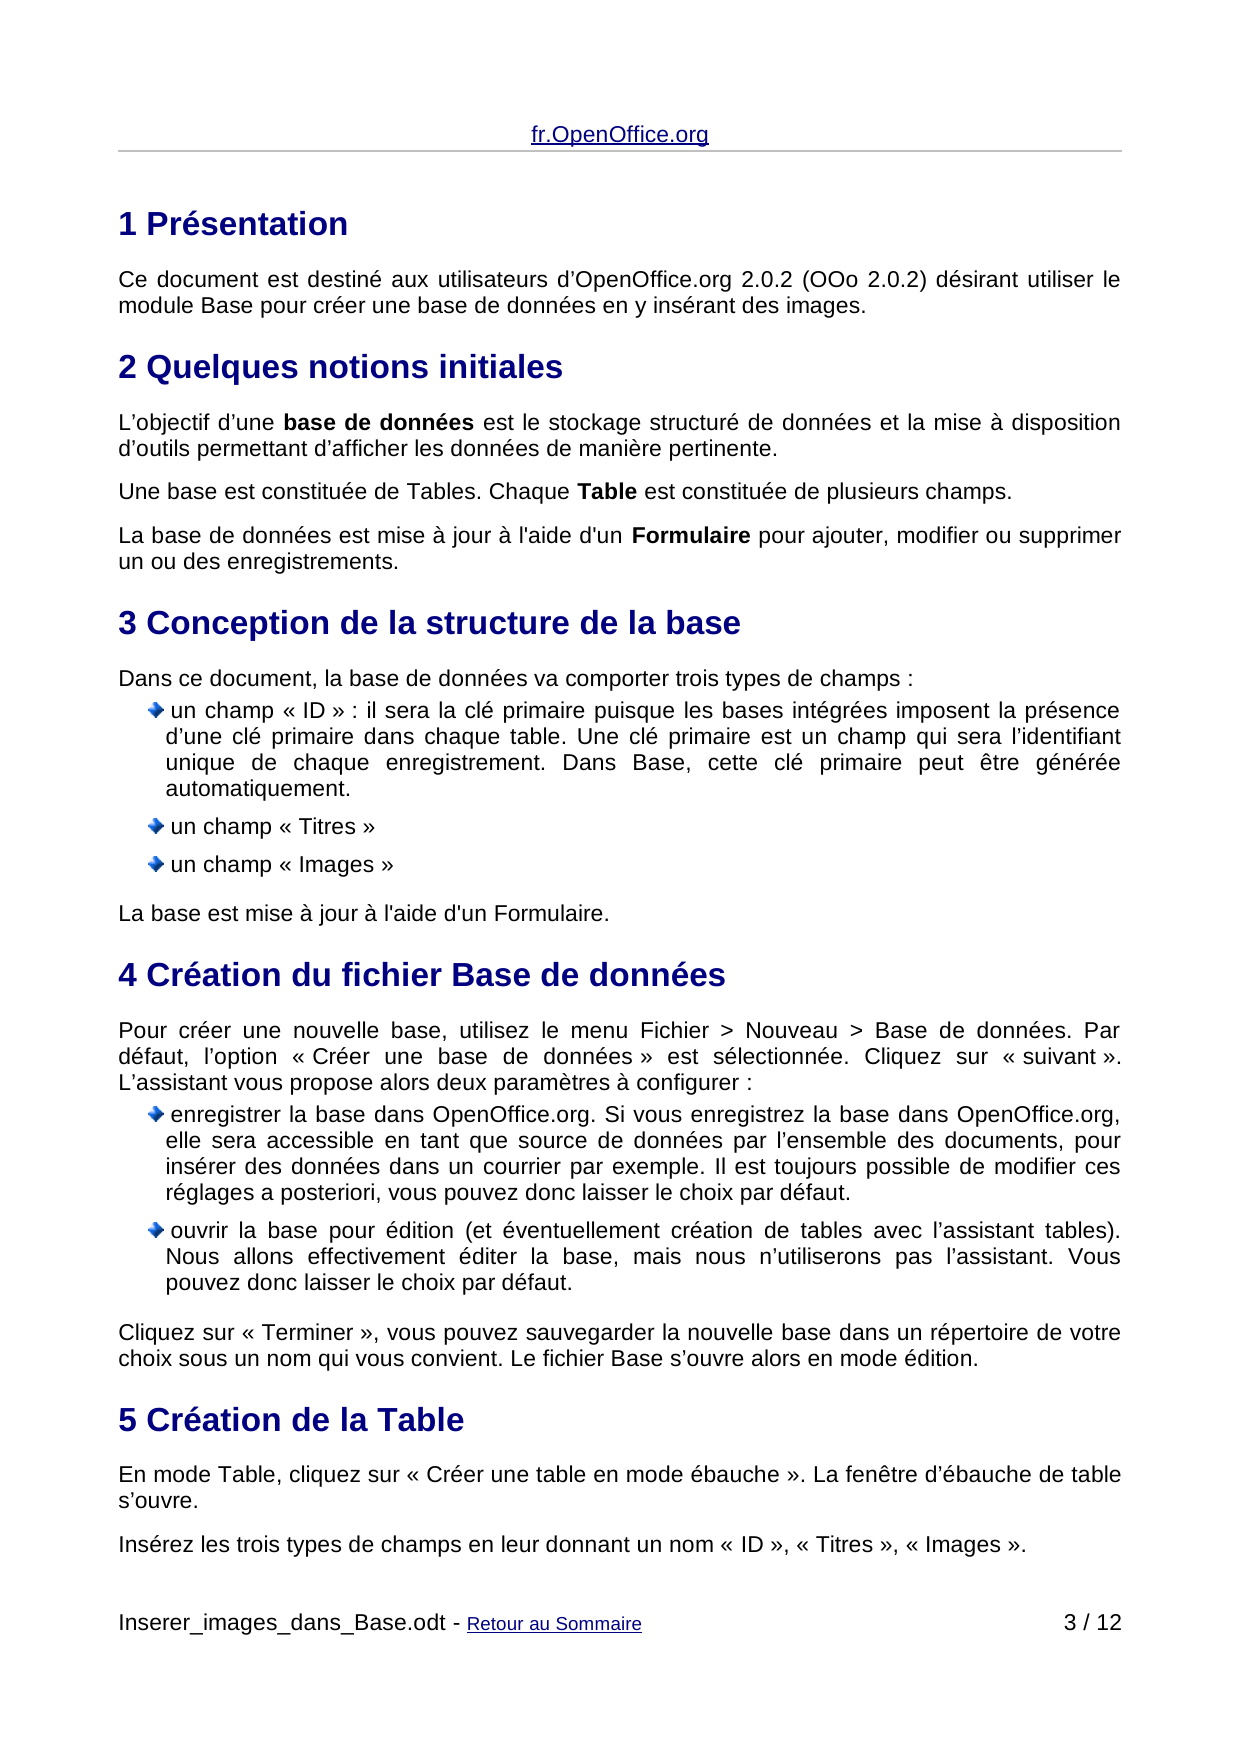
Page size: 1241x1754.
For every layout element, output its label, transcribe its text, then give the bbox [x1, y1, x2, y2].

text L’objectif d’une base de données est le stockage structuré de données et la mise à disposition d’outils permettant d’afficher les données de manière pertinente. [118, 409, 1122, 461]
text Pour créer une nouvelle base, utilisez le menu Fichier > Nouveau > Base de données. Par défaut, l’option « Créer une base de données » est sélectionnée. Cliquez sur « suivant ». L’assistant vous propose alors deux paramètres à configurer : [118, 1017, 1122, 1095]
picture [148, 818, 164, 834]
picture [148, 856, 164, 872]
text Une base est constituée de Tables. Chaque Table est constituée de plusieurs champs. [118, 479, 1122, 505]
picture [148, 702, 164, 718]
list un champ « Images » [148, 851, 1122, 877]
picture [148, 1222, 164, 1238]
list enregistrer la base dans OpenOffice.org. Si vous enregistrez la base dans OpenOffice.org, elle sera accessible en tant que source de données par l’ensemble des documents, pour insérer des données dans un courrier par exemple. Il est toujours possible de modifier ces réglages a posteriori, vous pouvez donc laisser le choix par défaut. [148, 1101, 1122, 1205]
subtitle Conception de la structure de la base [118, 604, 1122, 642]
text Cliquez sur « Terminer », vous pouvez sauvegarder la nouvelle base dans un répertoire de votre choix sous un nom qui vous convient. Le fichier Base s’ouvre alors en mode édition. [118, 1319, 1122, 1371]
text La base de données est mise à jour à l'aide d'un Formulaire pour ajouter, modifier ou supprimer un ou des enregistrements. [118, 522, 1122, 574]
subtitle Création du fichier Base de données [118, 956, 1122, 994]
text Ce document est destiné aux utilisateurs d’OpenOffice.org 2.0.2 (OOo 2.0.2) désirant utiliser le module Base pour créer une base de données en y insérant des images. [118, 266, 1122, 318]
subtitle Quelques notions initiales [118, 348, 1122, 385]
subtitle Présentation [118, 205, 1122, 243]
list un champ « Titres » [148, 813, 1122, 839]
text Insérez les trois types de champs en leur donnant un nom « ID », « Titres », « Images ». [118, 1531, 1122, 1557]
text La base est mise à jour à l'aide d'un Formulaire. [118, 901, 1122, 927]
text En mode Table, cliquez sur « Créer une table en mode ébauche ». La fenêtre d’ébauche de table s’ouvre. [118, 1462, 1122, 1514]
picture [148, 1106, 164, 1122]
list un champ « ID » : il sera la clé primaire puisque les bases intégrées imposent la présence d’une clé primaire dans chaque table. Une clé primaire est un champ qui sera l’identifiant unique de chaque enregistrement. Dans Base, cette clé primaire peut être générée automatiquement. [148, 697, 1122, 801]
text Dans ce document, la base de données va comporter trois types de champs : [118, 665, 1122, 691]
subtitle Création de la Table [118, 1401, 1122, 1438]
list ouvrir la base pour édition (et éventuellement création de tables avec l’assistant tables). Nous allons effectivement éditer la base, mais nous n’utiliserons pas l’assistant. Vous pouvez donc laisser le choix par défaut. [148, 1217, 1122, 1295]
